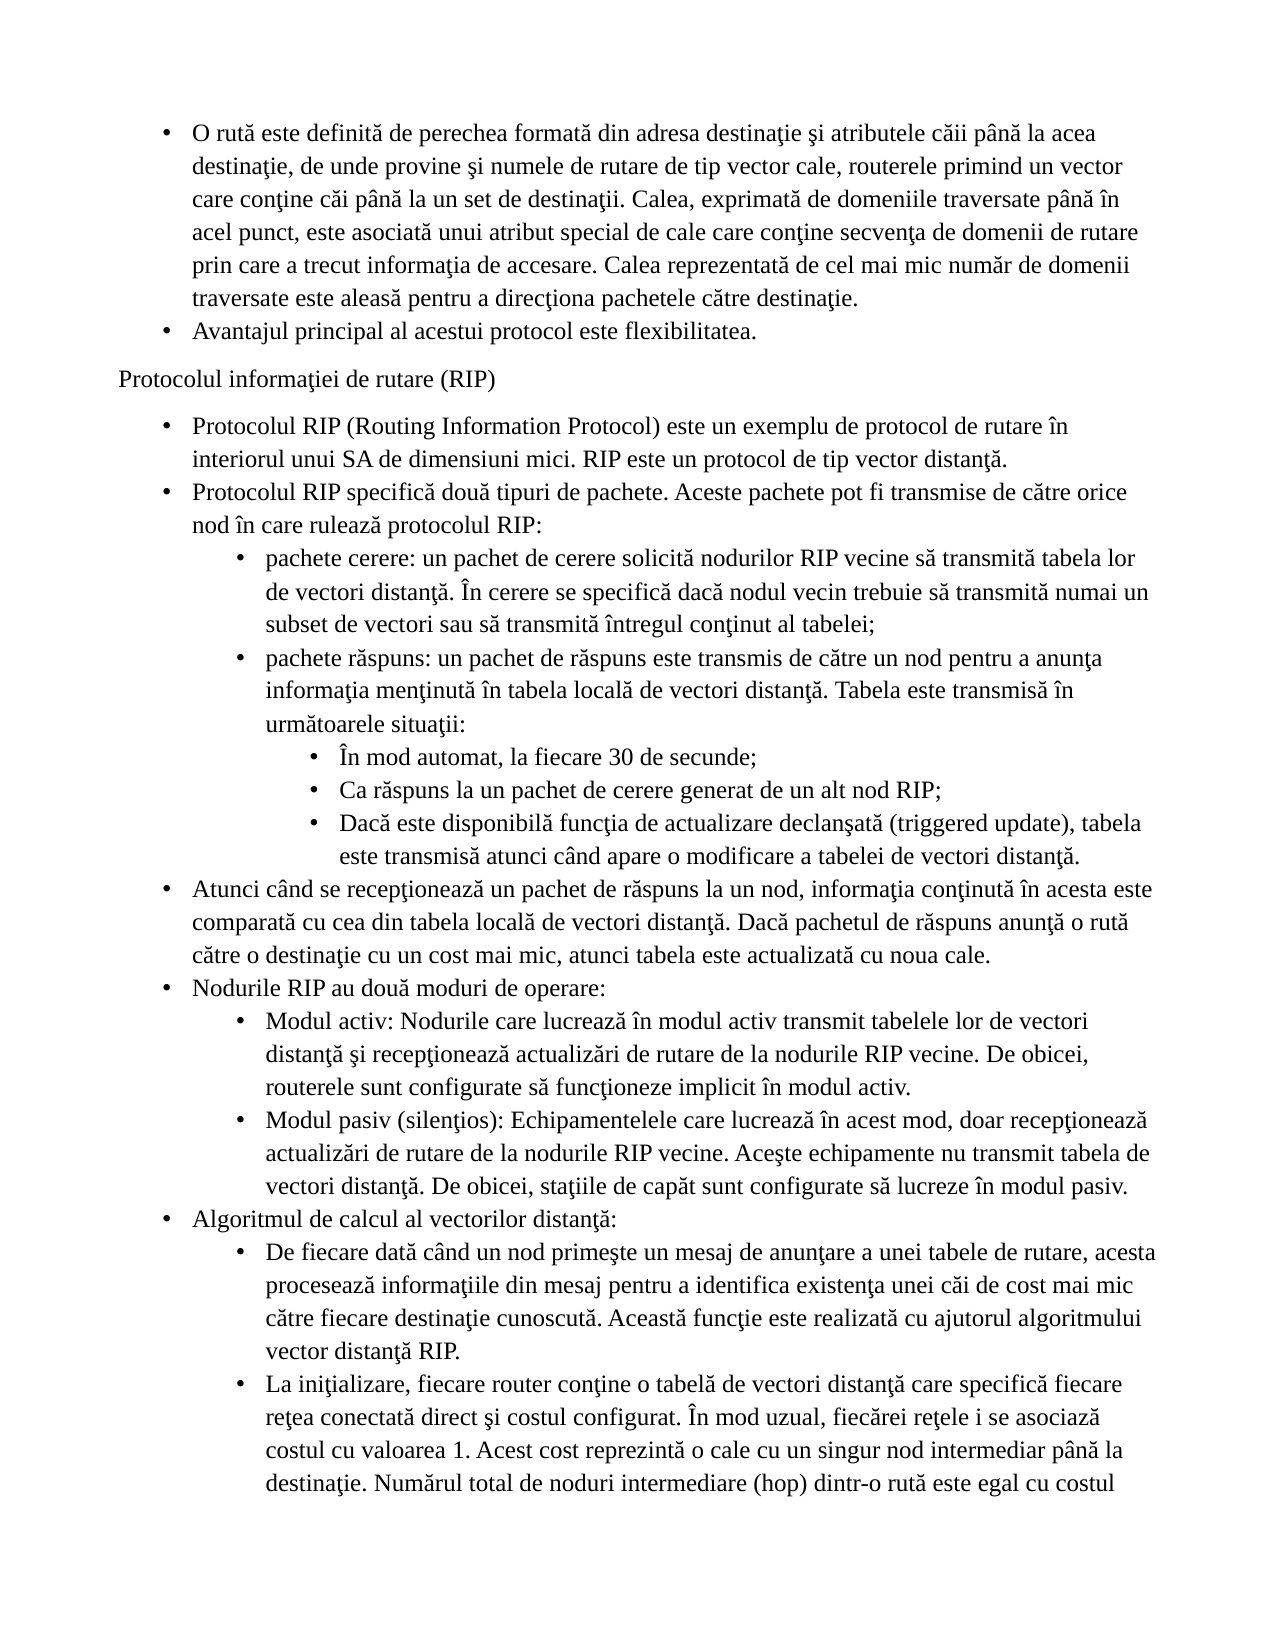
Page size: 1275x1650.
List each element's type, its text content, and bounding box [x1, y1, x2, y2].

list Dacă este disponibilă funcţia de actualizare declanşată (triggered update), tabela este transmisă atunci când apare o modificare a tabelei de vectori distanţă. [309, 808, 1157, 869]
list La iniţializare, fiecare router conţine o tabelă de vectori distanţă care specifică fiecare reţea conectată direct şi costul configurat. În mod uzual, fiecărei reţele i se asociază costul cu valoarea 1. Acest cost reprezintă o cale cu un singur nod intermediar până la destinaţie. Numărul total de noduri intermediare (hop) dintr-o rută este egal cu costul [236, 1369, 1157, 1497]
list Modul activ: Nodurile care lucrează în modul activ transmit tabelele lor de vectori distanţă şi recepţionează actualizări de rutare de la nodurile RIP vecine. De obicei, routerele sunt configurate să funcţioneze implicit în modul activ. [236, 1006, 1157, 1101]
list Ca răspuns la un pachet de cerere generat de un alt nod RIP; [309, 775, 1157, 803]
list Nodurile RIP au două moduri de operare: [162, 973, 1157, 1002]
list Protocolul RIP specifică două tipuri de pachete. Aceste pachete pot fi transmise de către orice nod în care rulează protocolul RIP: [162, 477, 1157, 539]
list Protocolul RIP (Routing Information Protocol) este un exemplu de protocol de rutare în interiorul unui SA de dimensiuni mici. RIP este un protocol de tip vector distanţă. [162, 411, 1157, 473]
list O rută este definită de perechea formată din adresa destinaţie şi atributele căii până la acea destinaţie, de unde provine şi numele de rutare de tip vector cale, routerele primind un vector care conţine căi până la un set de destinaţii. Calea, exprimată de domeniile traversate până în acel punct, este asociată unui atribut special de cale care conţine secvenţa de domenii de rutare prin care a trecut informaţia de accesare. Calea reprezentată de cel mai mic număr de domenii traversate este aleasă pentru a direcţiona pachetele către destinaţie. [162, 118, 1157, 312]
list pachete răspuns: un pachet de răspuns este transmis de către un nod pentru a anunţa informaţia menţinută în tabela locală de vectori distanţă. Tabela este transmisă în următoarele situaţii: [236, 643, 1157, 737]
list Avantajul principal al acestui protocol este flexibilitatea. [162, 316, 1157, 345]
list De fiecare dată când un nod primeşte un mesaj de anunţare a unei tabele de rutare, acesta procesează informaţiile din mesaj pentru a identifica existenţa unei căi de cost mai mic către fiecare destinaţie cunoscută. Această funcţie este realizată cu ajutorul algoritmului vector distanţă RIP. [236, 1237, 1157, 1365]
list În mod automat, la fiecare 30 de secunde; [309, 742, 1157, 770]
text Protocolul informaţiei de rutare (RIP) [118, 364, 1157, 393]
list pachete cerere: un pachet de cerere solicită nodurilor RIP vecine să transmită tabela lor de vectori distanţă. În cerere se specifică dacă nodul vecin trebuie să transmită numai un subset de vectori sau să transmită întregul conţinut al tabelei; [236, 543, 1157, 638]
list Modul pasiv (silenţios): Echipamentelele care lucrează în acest mod, doar recepţionează actualizări de rutare de la nodurile RIP vecine. Aceşte echipamente nu transmit tabela de vectori distanţă. De obicei, staţiile de capăt sunt configurate să lucreze în modul pasiv. [236, 1105, 1157, 1200]
list Algoritmul de calcul al vectorilor distanţă: [162, 1204, 1157, 1233]
list Atunci când se recepţionează un pachet de răspuns la un nod, informaţia conţinută în acesta este comparată cu cea din tabela locală de vectori distanţă. Dacă pachetul de răspuns anunţă o rută către o destinaţie cu un cost mai mic, atunci tabela este actualizată cu noua cale. [162, 874, 1157, 968]
